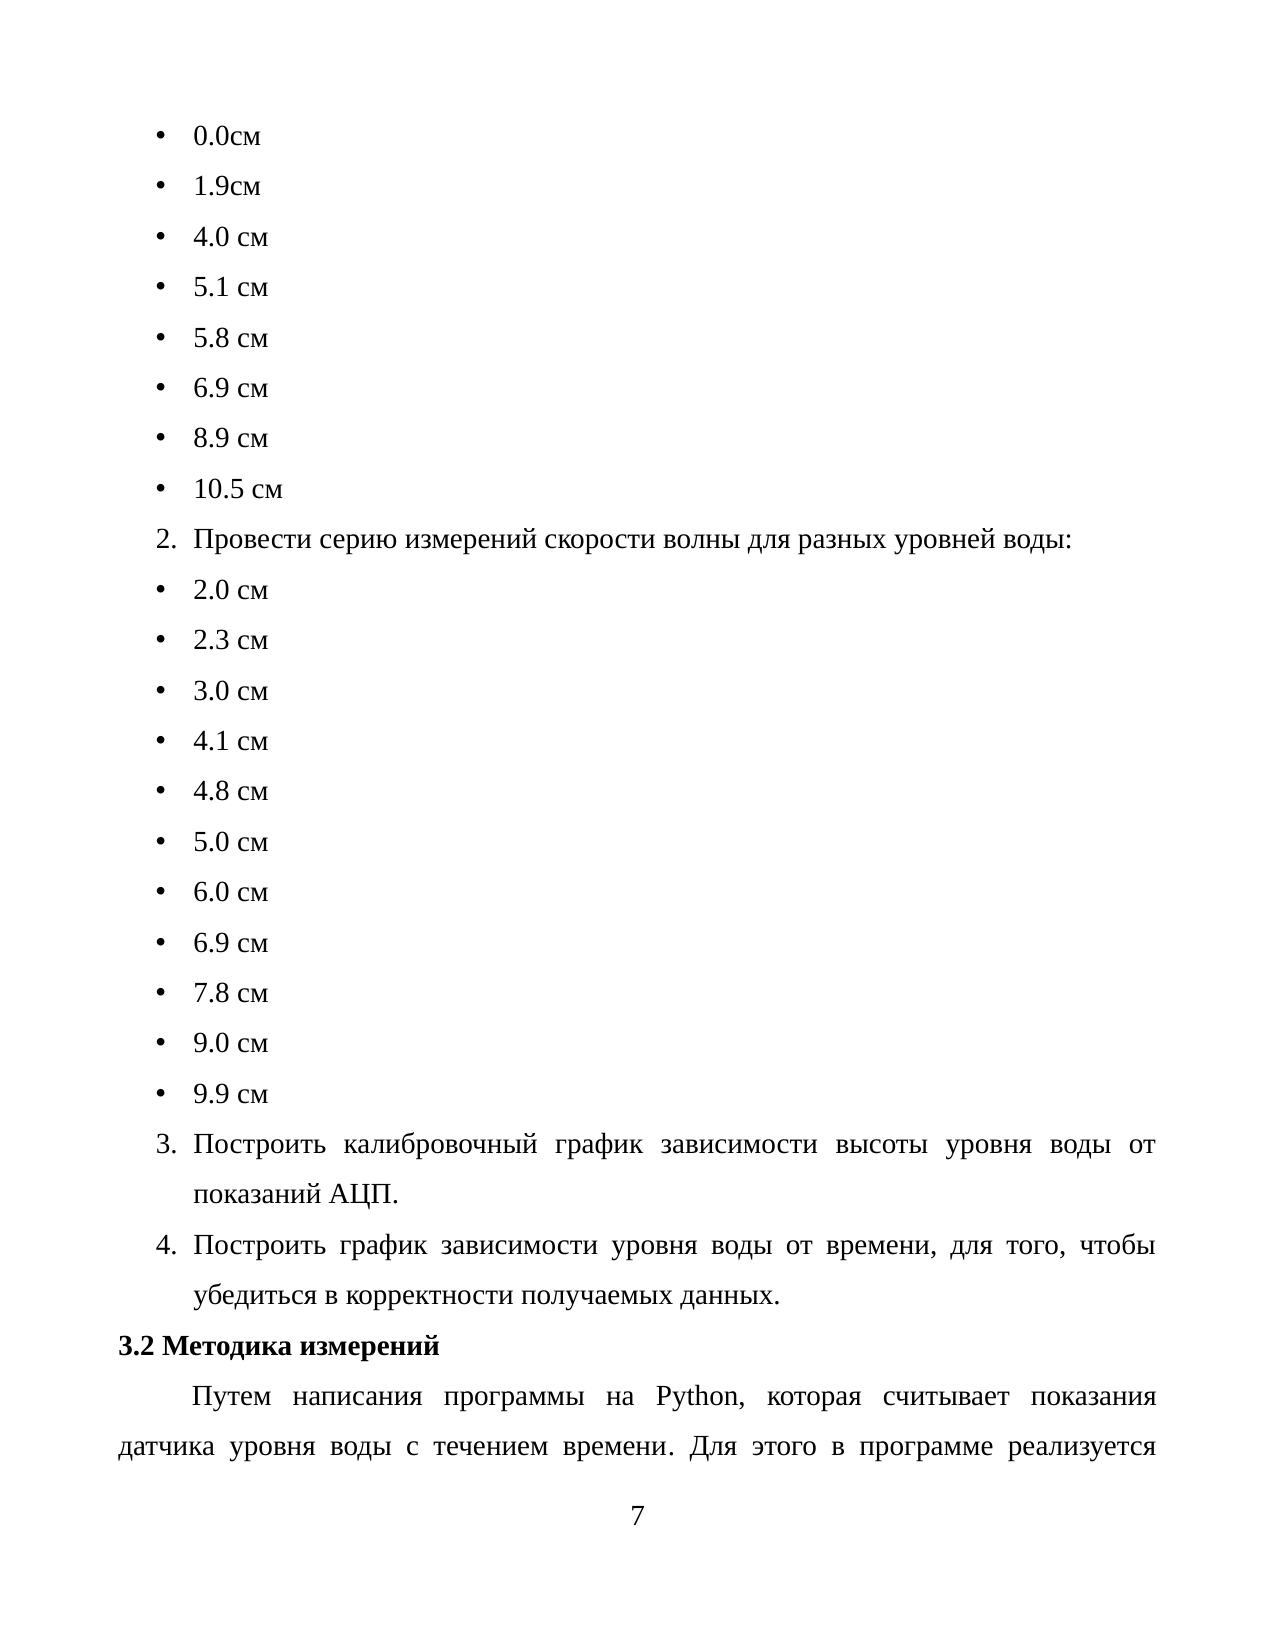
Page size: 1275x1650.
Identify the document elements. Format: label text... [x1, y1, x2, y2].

list 6.0 см [156, 874, 1157, 908]
list Построить калибровочный график зависимости высоты уровня воды от показаний АЦП. [156, 1126, 1157, 1210]
list 2.0 см [156, 572, 1157, 605]
subtitle Методика измерений [118, 1328, 1157, 1361]
list 2.3 см [156, 622, 1157, 656]
list 6.9 см [156, 925, 1157, 958]
list 5.1 см [156, 269, 1157, 303]
list 3.0 см [156, 673, 1157, 706]
list 4.0 см [156, 219, 1157, 253]
list Провести серию измерений скорости волны для разных уровней воды: [156, 521, 1157, 555]
list 9.0 см [156, 1026, 1157, 1059]
list Построить график зависимости уровня воды от времени, для того, чтобы убедиться в корректности получаемых данных. [156, 1227, 1157, 1311]
list 5.8 см [156, 320, 1157, 353]
list 10.5 см [156, 471, 1157, 505]
list 0.0см [156, 118, 1157, 152]
list 4.8 см [156, 773, 1157, 807]
text Путем написания программы на Python, которая считывает показания датчика уровня воды с течением времени. Для этого в программе реализуется [118, 1378, 1157, 1462]
list 8.9 см [156, 421, 1157, 454]
list 7.8 см [156, 975, 1157, 1009]
list 5.0 см [156, 824, 1157, 857]
list 4.1 см [156, 723, 1157, 757]
list 6.9 см [156, 370, 1157, 404]
list 9.9 см [156, 1076, 1157, 1109]
list 1.9см [156, 168, 1157, 202]
